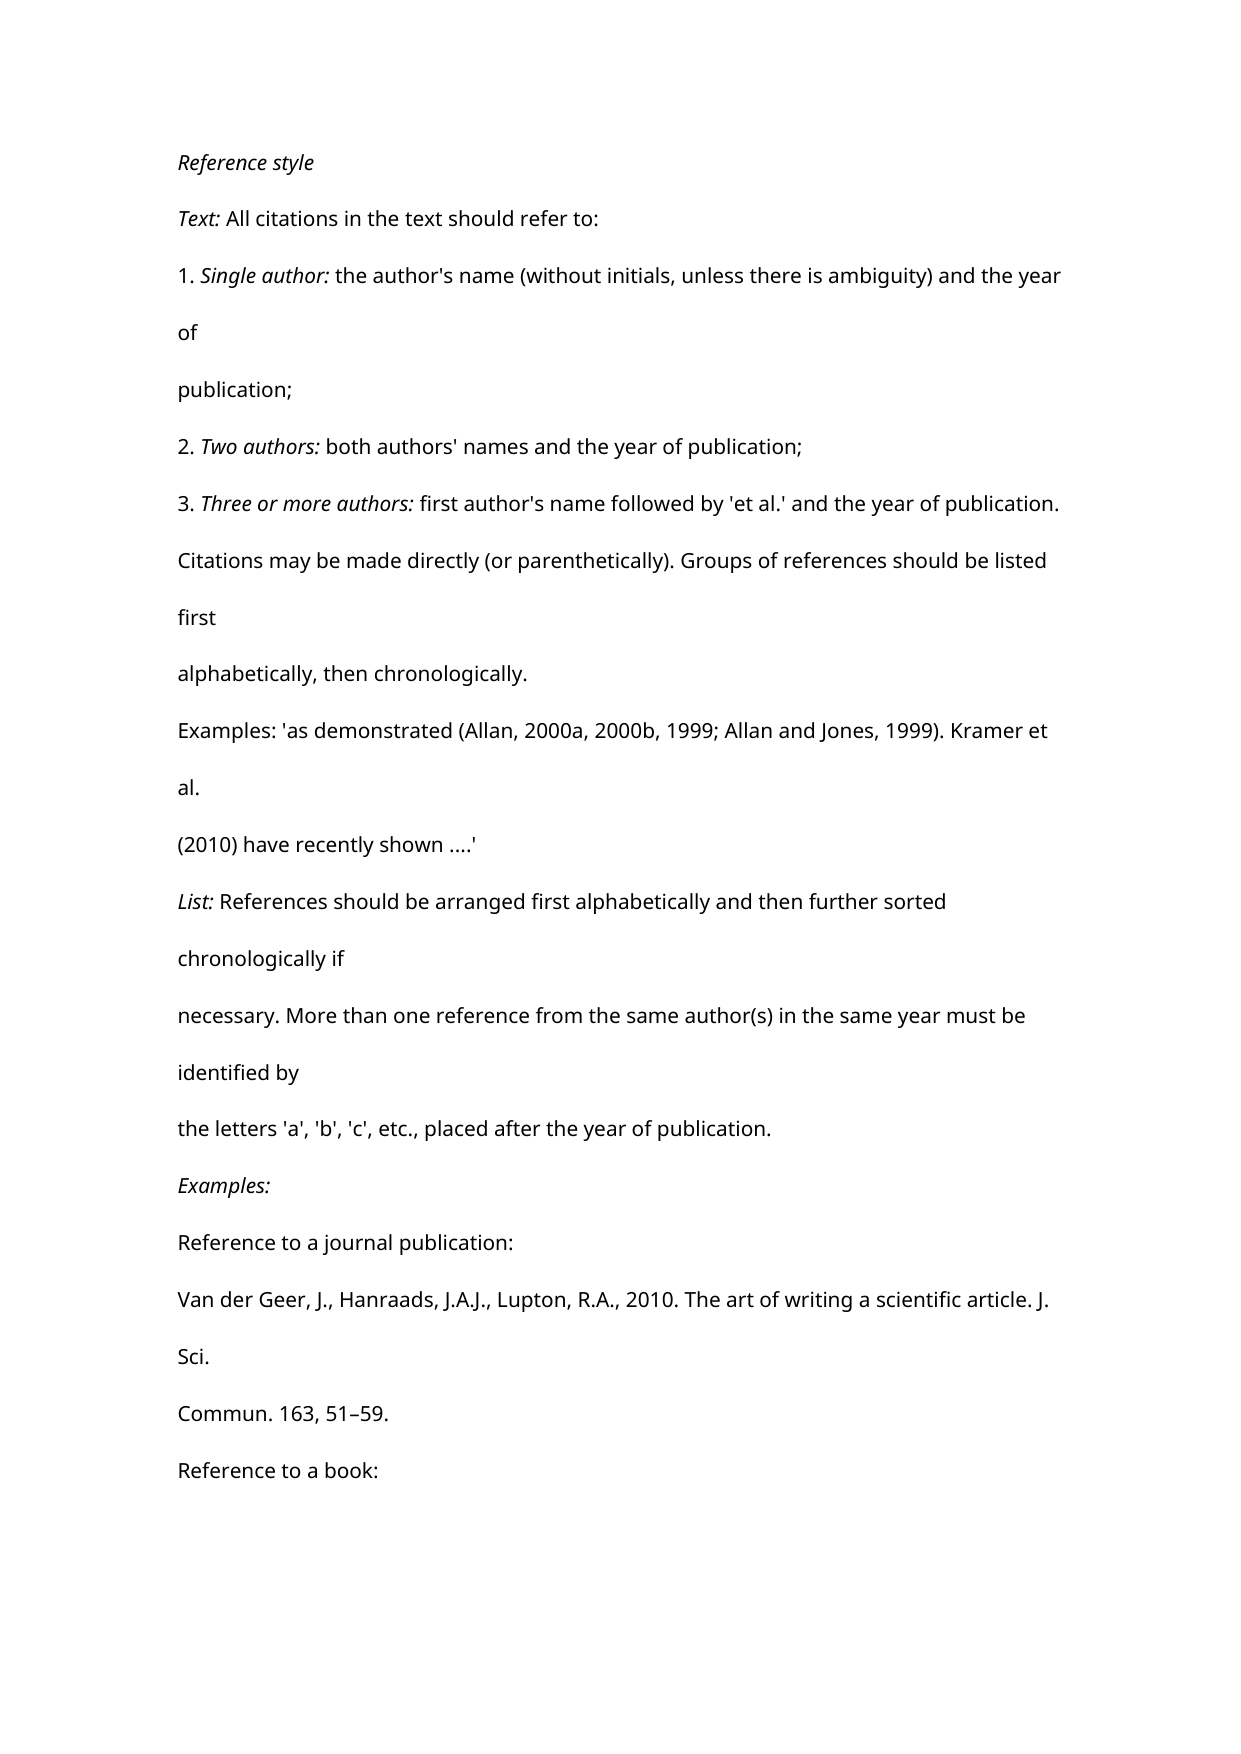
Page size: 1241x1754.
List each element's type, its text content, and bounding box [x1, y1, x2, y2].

text Reference style Text: All citations in the text should refer to: 1. Single author: the author's name (without initials, unless there is ambiguity) and the year of publication; 2. Two authors: both authors' names and the year of publication; 3. Three or more authors: first author's name followed by 'et al.' and the year of publication. Citations may be made directly (or parenthetically). Groups of references should be listed first alphabetically, then chronologically. Examples: 'as demonstrated (Allan, 2000a, 2000b, 1999; Allan and Jones, 1999). Kramer et al. (2010) have recently shown ....' List: References should be arranged first alphabetically and then further sorted chronologically if necessary. More than one reference from the same author(s) in the same year must be identified by the letters 'a', 'b', 'c', etc., placed after the year of publication. Examples: Reference to a journal publication: Van der Geer, J., Hanraads, J.A.J., Lupton, R.A., 2010. The art of writing a scientific article. J. Sci. Commun. 163, 51–59. Reference to a book: [177, 148, 1063, 1484]
